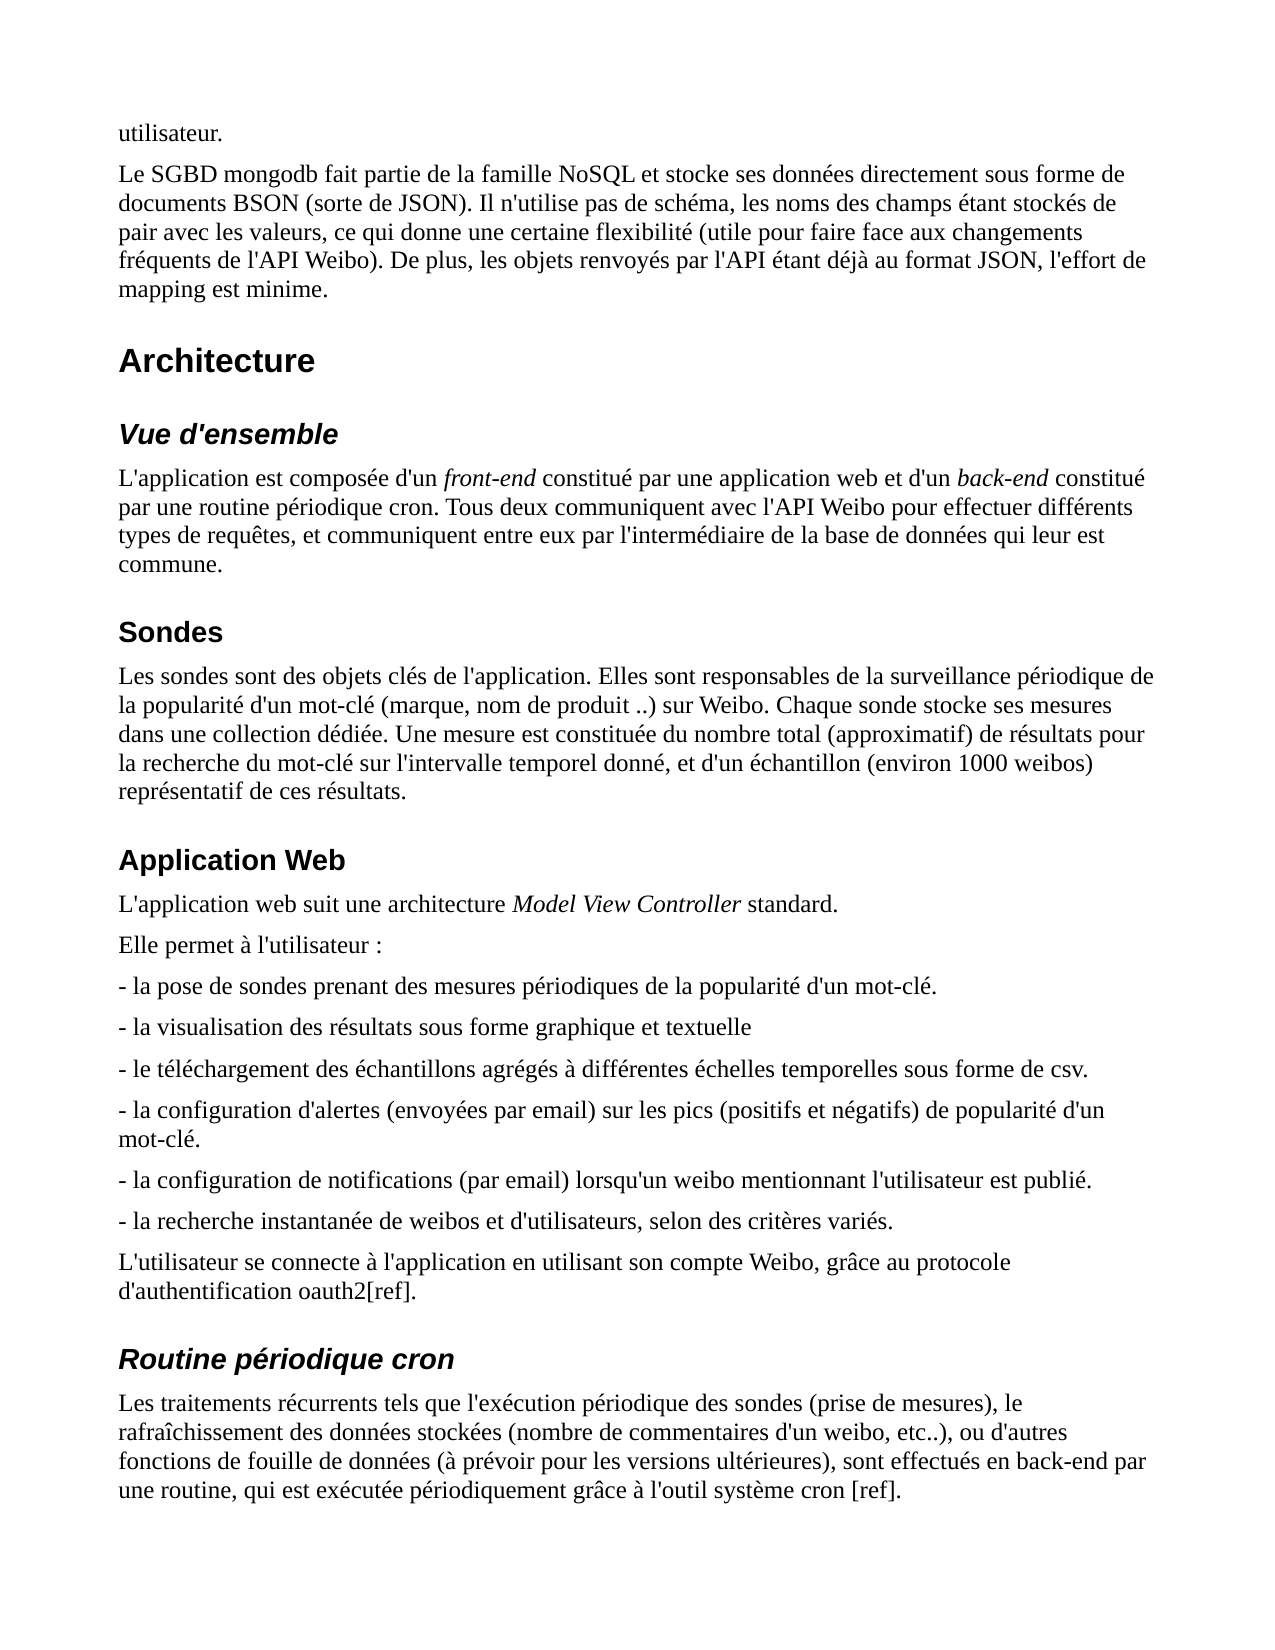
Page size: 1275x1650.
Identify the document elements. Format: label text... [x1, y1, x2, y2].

text Les traitements récurrents tels que l'exécution périodique des sondes (prise de mesures), le rafraîchissement des données stockées (nombre de commentaires d'un weibo, etc..), ou d'autres fonctions de fouille de données (à prévoir pour les versions ultérieures), sont effectués en back-end par une routine, qui est exécutée périodiquement grâce à l'outil système cron [ref]. [118, 1388, 1157, 1503]
subtitle Application Web [118, 843, 1157, 876]
text - la pose de sondes prenant des mesures périodiques de la popularité d'un mot-clé. [118, 971, 1157, 1000]
subtitle Architecture [118, 341, 1157, 379]
text - la recherche instantanée de weibos et d'utilisateurs, selon des critères variés. [118, 1206, 1157, 1235]
text - la visualisation des résultats sous forme graphique et textuelle [118, 1012, 1157, 1041]
text L'application web suit une architecture Model View Controller standard. [118, 889, 1157, 917]
subtitle Sondes [118, 615, 1157, 649]
text Les sondes sont des objets clés de l'application. Elles sont responsables de la surveillance périodique de la popularité d'un mot-clé (marque, nom de produit ..) sur Weibo. Chaque sonde stocke ses mesures dans une collection dédiée. Une mesure est constituée du nombre total (approximatif) de résultats pour la recherche du mot-clé sur l'intervalle temporel donné, et d'un échantillon (environ 1000 weibos) représentatif de ces résultats. [118, 661, 1157, 805]
text - le téléchargement des échantillons agrégés à différentes échelles temporelles sous forme de csv. [118, 1054, 1157, 1082]
text L'utilisateur se connecte à l'application en utilisant son compte Weibo, grâce au protocole d'authentification oauth2[ref]. [118, 1247, 1157, 1305]
subtitle Routine périodique cron [118, 1342, 1157, 1376]
text utilisateur. [118, 118, 1157, 147]
text Elle permet à l'utilisateur : [118, 930, 1157, 959]
text Le SGBD mongodb fait partie de la famille NoSQL et stocke ses données directement sous forme de documents BSON (sorte de JSON). Il n'utilise pas de schéma, les noms des champs étant stockés de pair avec les valeurs, ce qui donne une certaine flexibilité (utile pour faire face aux changements fréquents de l'API Weibo). De plus, les objets renvoyés par l'API étant déjà au format JSON, l'effort de mapping est minime. [118, 159, 1157, 303]
text - la configuration d'alertes (envoyées par email) sur les pics (positifs et négatifs) de popularité d'un mot-clé. [118, 1095, 1157, 1152]
text L'application est composée d'un front-end constitué par une application web et d'un back-end constitué par une routine périodique cron. Tous deux communiquent avec l'API Weibo pour effectuer différents types de requêtes, et communiquent entre eux par l'intermédiaire de la base de données qui leur est commune. [118, 463, 1157, 578]
text - la configuration de notifications (par email) lorsqu'un weibo mentionnant l'utilisateur est publié. [118, 1165, 1157, 1194]
subtitle Vue d'ensemble [118, 417, 1157, 450]
